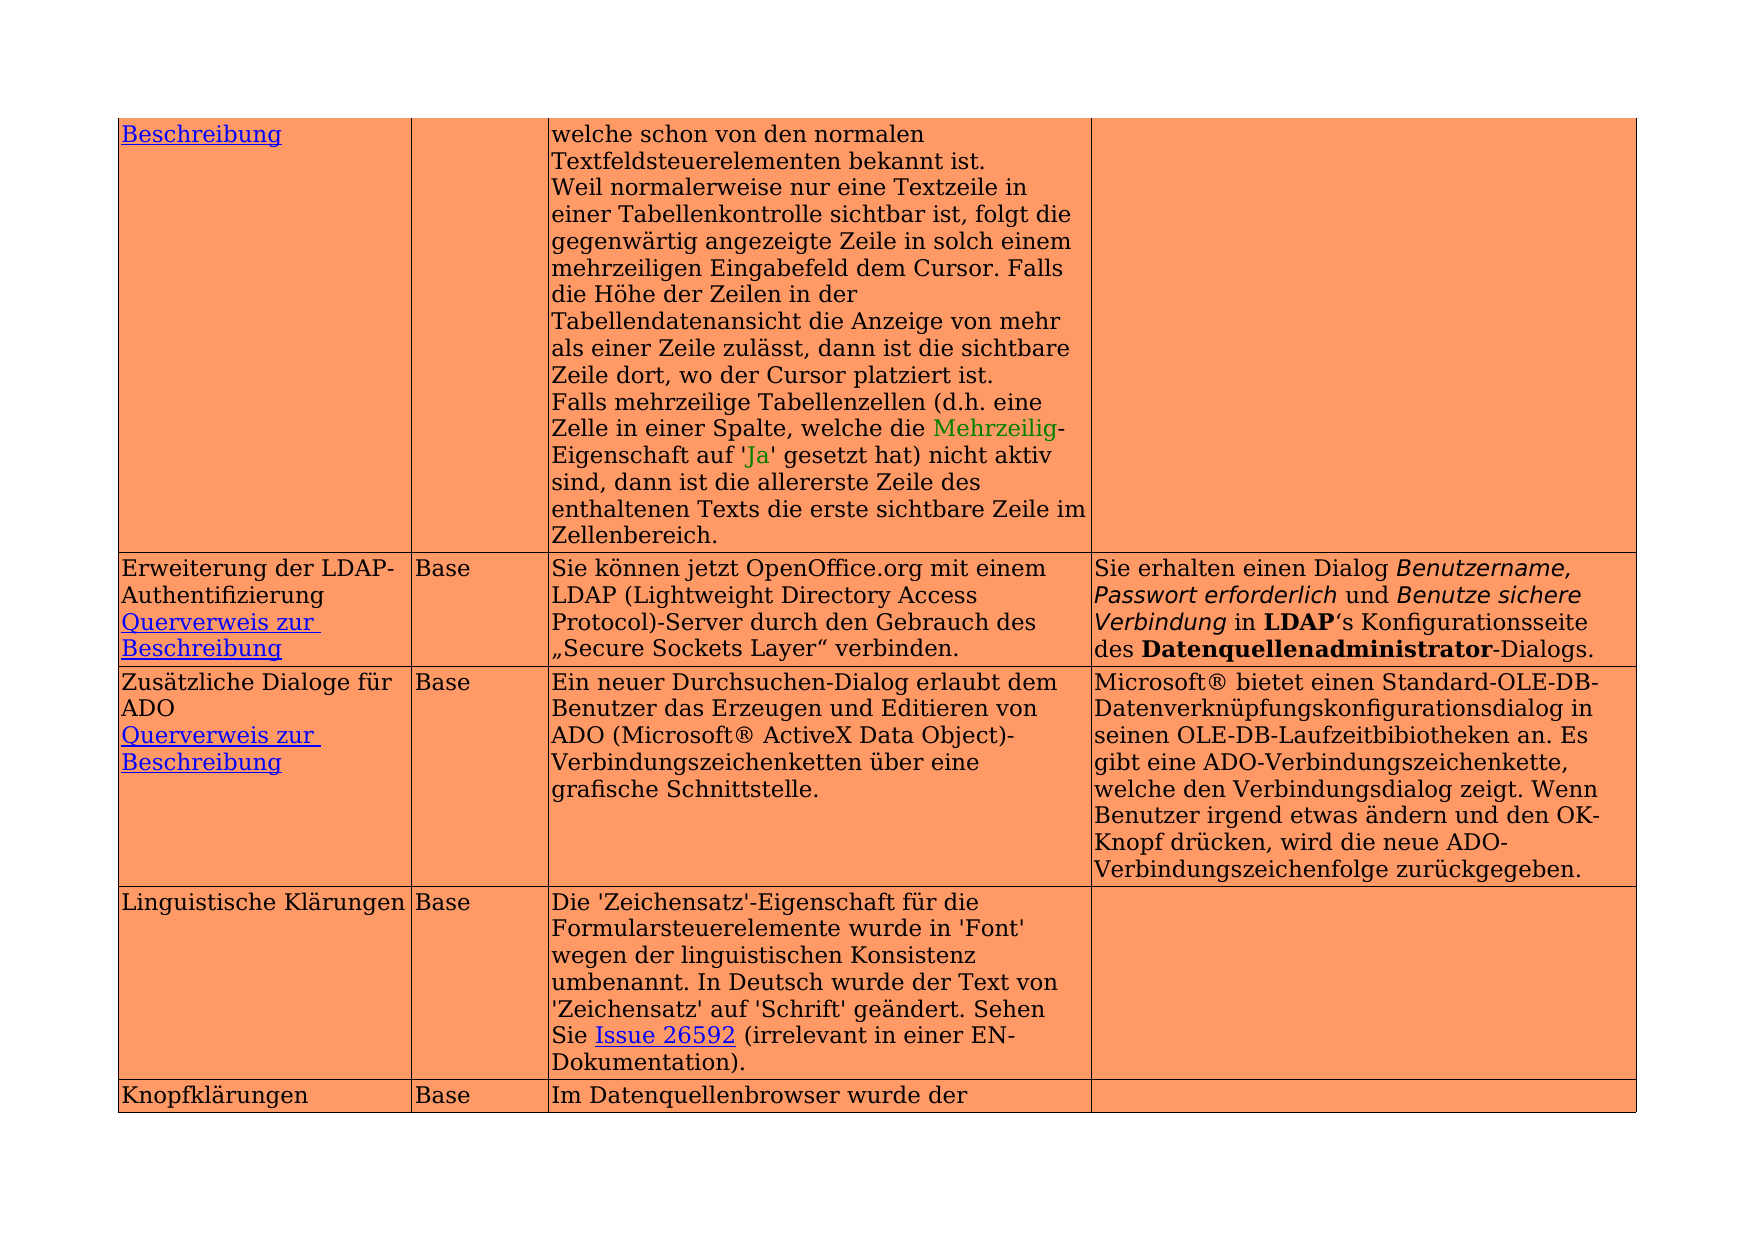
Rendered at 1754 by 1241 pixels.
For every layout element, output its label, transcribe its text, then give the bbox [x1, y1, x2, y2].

table_cell Zusätzliche Dialoge für ADO Querverweis zur Beschreibung [119, 667, 411, 886]
table_cell [1092, 118, 1636, 552]
table_cell Sie erhalten einen Dialog Benutzername, Passwort erforderlich und Benutze sichere Verbindung in LDAP‘s Konfigurationsseite des Datenquellenadministrator-Dialogs. [1092, 553, 1636, 666]
table_cell Knopfklärungen [119, 1080, 411, 1112]
table_cell [412, 118, 548, 552]
table_cell Base [412, 553, 548, 666]
table_cell Sie können jetzt OpenOffice.org mit einem LDAP (Lightweight Directory Access Protocol)-Server durch den Gebrauch des „Secure Sockets Layer“ verbinden. [549, 553, 1091, 666]
table_cell Base [412, 1080, 548, 1112]
table_cell Microsoft® bietet einen Standard-OLE-DB-Datenverknüpfungskonfigurationsdialog in seinen OLE-DB-Laufzeitbibiotheken an. Es gibt eine ADO-Verbindungszeichenkette, welche den Verbindungsdialog zeigt. Wenn Benutzer irgend etwas ändern und den OK-Knopf drücken, wird die neue ADO-Verbindungszeichenfolge zurückgegeben. [1092, 667, 1636, 886]
table_cell Base [412, 667, 548, 886]
table_cell Ein neuer Durchsuchen-Dialog erlaubt dem Benutzer das Erzeugen und Editieren von ADO (Microsoft® ActiveX Data Object)-Verbindungszeichenketten über eine grafische Schnittstelle. [549, 667, 1091, 886]
table_cell Im Datenquellenbrowser wurde der [549, 1080, 1091, 1112]
table_cell Linguistische Klärungen [119, 887, 411, 1079]
table_cell Beschreibung [119, 118, 411, 552]
table_cell [1092, 887, 1636, 1079]
table_cell welche schon von den normalen Textfeldsteuerelementen bekannt ist. Weil normalerweise nur eine Textzeile in einer Tabellenkontrolle sichtbar ist, folgt die gegenwärtig angezeigte Zeile in solch einem mehrzeiligen Eingabefeld dem Cursor. Falls die Höhe der Zeilen in der Tabellendatenansicht die Anzeige von mehr als einer Zeile zulässt, dann ist die sichtbare Zeile dort, wo der Cursor platziert ist. Falls mehrzeilige Tabellenzellen (d.h. eine Zelle in einer Spalte, welche die Mehrzeilig-Eigenschaft auf 'Ja' gesetzt hat) nicht aktiv sind, dann ist die allererste Zeile des enthaltenen Texts die erste sichtbare Zeile im Zellenbereich. [549, 118, 1091, 552]
table_cell Base [412, 887, 548, 1079]
table_cell Die 'Zeichensatz'-Eigenschaft für die Formularsteuerelemente wurde in 'Font' wegen der linguistischen Konsistenz umbenannt. In Deutsch wurde der Text von 'Zeichensatz' auf 'Schrift' geändert. Sehen Sie Issue 26592 (irrelevant in einer EN-Dokumentation). [549, 887, 1091, 1079]
table_cell [1092, 1080, 1636, 1112]
table_cell Erweiterung der LDAP-Authentifizierung Querverweis zur Beschreibung [119, 553, 411, 666]
